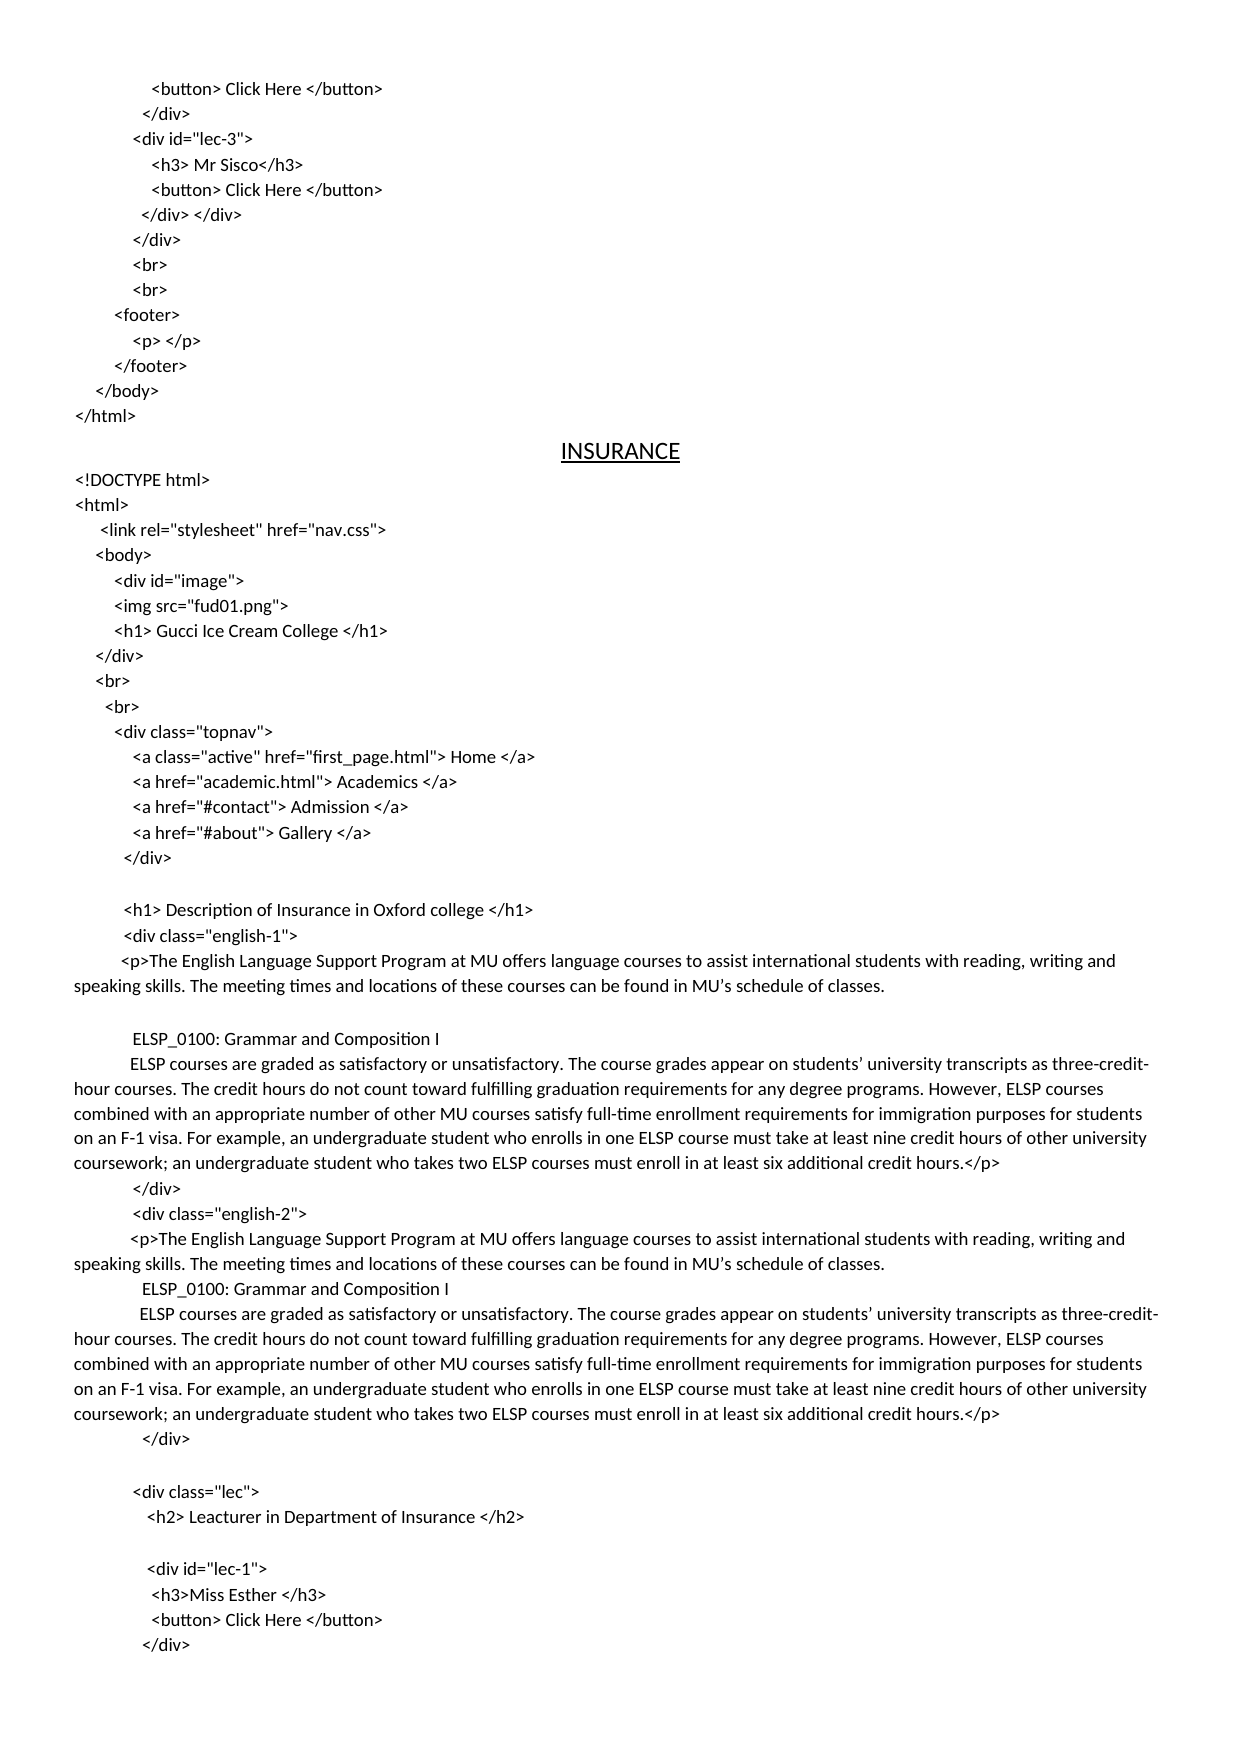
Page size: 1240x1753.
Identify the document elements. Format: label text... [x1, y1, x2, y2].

text </div> [132, 228, 1164, 251]
text <br> [95, 669, 1164, 692]
text <div class="lec"> [132, 1480, 1164, 1503]
text <br> <br> [132, 253, 204, 301]
subtitle INSURANCE [96, 435, 1145, 466]
text <a href="#contact"> Admission </a> [132, 796, 1164, 818]
text </div> [132, 1177, 1164, 1199]
text <br> [104, 695, 1164, 718]
text <a href="academic.html"> Academics </a> [132, 770, 1164, 793]
text <button> Click Here </button> [151, 77, 1164, 100]
text ELSP courses are graded as satisfactory or unsatisfactory. The course grades appear on students’ university transcripts as three-credit-hour courses. The credit hours do not count toward fulfilling graduation requirements for any degree programs. However, ELSP courses combined with an appropriate number of other MU courses satisfy full-time enrollment requirements for immigration purposes for students on an F-1 visa. For example, an undergraduate student who enrolls in one ELSP course must take at least nine credit hours of other university coursework; an undergraduate student who takes two ELSP courses must enroll in at least six additional credit hours.</p> [74, 1052, 1164, 1174]
text <div class="topnav"> [114, 720, 1164, 743]
text <h1> Gucci Ice Cream College </h1> [114, 619, 1164, 642]
text <footer> [114, 304, 1164, 327]
text <h2> Leacturer in Department of Insurance </h2> [147, 1505, 1164, 1528]
text ELSP_0100: Grammar and Composition I [142, 1277, 1164, 1300]
text <button> Click Here </button> [151, 178, 1164, 201]
text <h3>Miss Esther </h3> [151, 1583, 1164, 1606]
text <p> </p> [132, 329, 1164, 352]
text ELSP_0100: Grammar and Composition I [132, 1027, 1164, 1049]
text </footer> [114, 354, 1164, 377]
text <html> [75, 493, 1164, 516]
text <h3> Mr Sisco</h3> [151, 153, 1164, 176]
text <div class="english-2"> [132, 1202, 1164, 1225]
text <h1> Description of Insurance in Oxford college </h1> [123, 899, 1164, 922]
text </div> [142, 102, 1164, 125]
text </div> [142, 1633, 1164, 1656]
text <a class="active" href="first_page.html"> Home </a> [132, 745, 1164, 768]
text <p>The English Language Support Program at MU offers language courses to assist international students with reading, writing and speaking skills. The meeting times and locations of these courses can be found in MU’s schedule of classes. [74, 1227, 1164, 1275]
text <body> [95, 543, 1164, 566]
text </body> [95, 379, 1164, 402]
text </div> [123, 846, 1164, 869]
text </div> [142, 1427, 1164, 1450]
text <div id="lec-3"> [132, 127, 1164, 150]
text <link rel="stylesheet" href="nav.css"> [100, 518, 1164, 541]
text </div> </div> [131, 203, 245, 226]
text </html> [75, 404, 1164, 427]
text <div class="english-1"> [123, 924, 1164, 947]
text <!DOCTYPE html> [75, 468, 1164, 491]
text <div id="lec-1"> [147, 1558, 1164, 1581]
text <img src="fud01.png"> [114, 594, 1164, 617]
text <p>The English Language Support Program at MU offers language courses to assist international students with reading, writing and speaking skills. The meeting times and locations of these courses can be found in MU’s schedule of classes. [74, 949, 1164, 997]
text <button> Click Here </button> [151, 1608, 1164, 1631]
text <div id="image"> [114, 569, 1164, 592]
text <a href="#about"> Gallery </a> [132, 821, 1164, 844]
text </div> [95, 644, 1164, 667]
text ELSP courses are graded as satisfactory or unsatisfactory. The course grades appear on students’ university transcripts as three-credit-hour courses. The credit hours do not count toward fulfilling graduation requirements for any degree programs. However, ELSP courses combined with an appropriate number of other MU courses satisfy full-time enrollment requirements for immigration purposes for students on an F-1 visa. For example, an undergraduate student who enrolls in one ELSP course must take at least nine credit hours of other university coursework; an undergraduate student who takes two ELSP courses must enroll in at least six additional credit hours.</p> [74, 1302, 1164, 1425]
